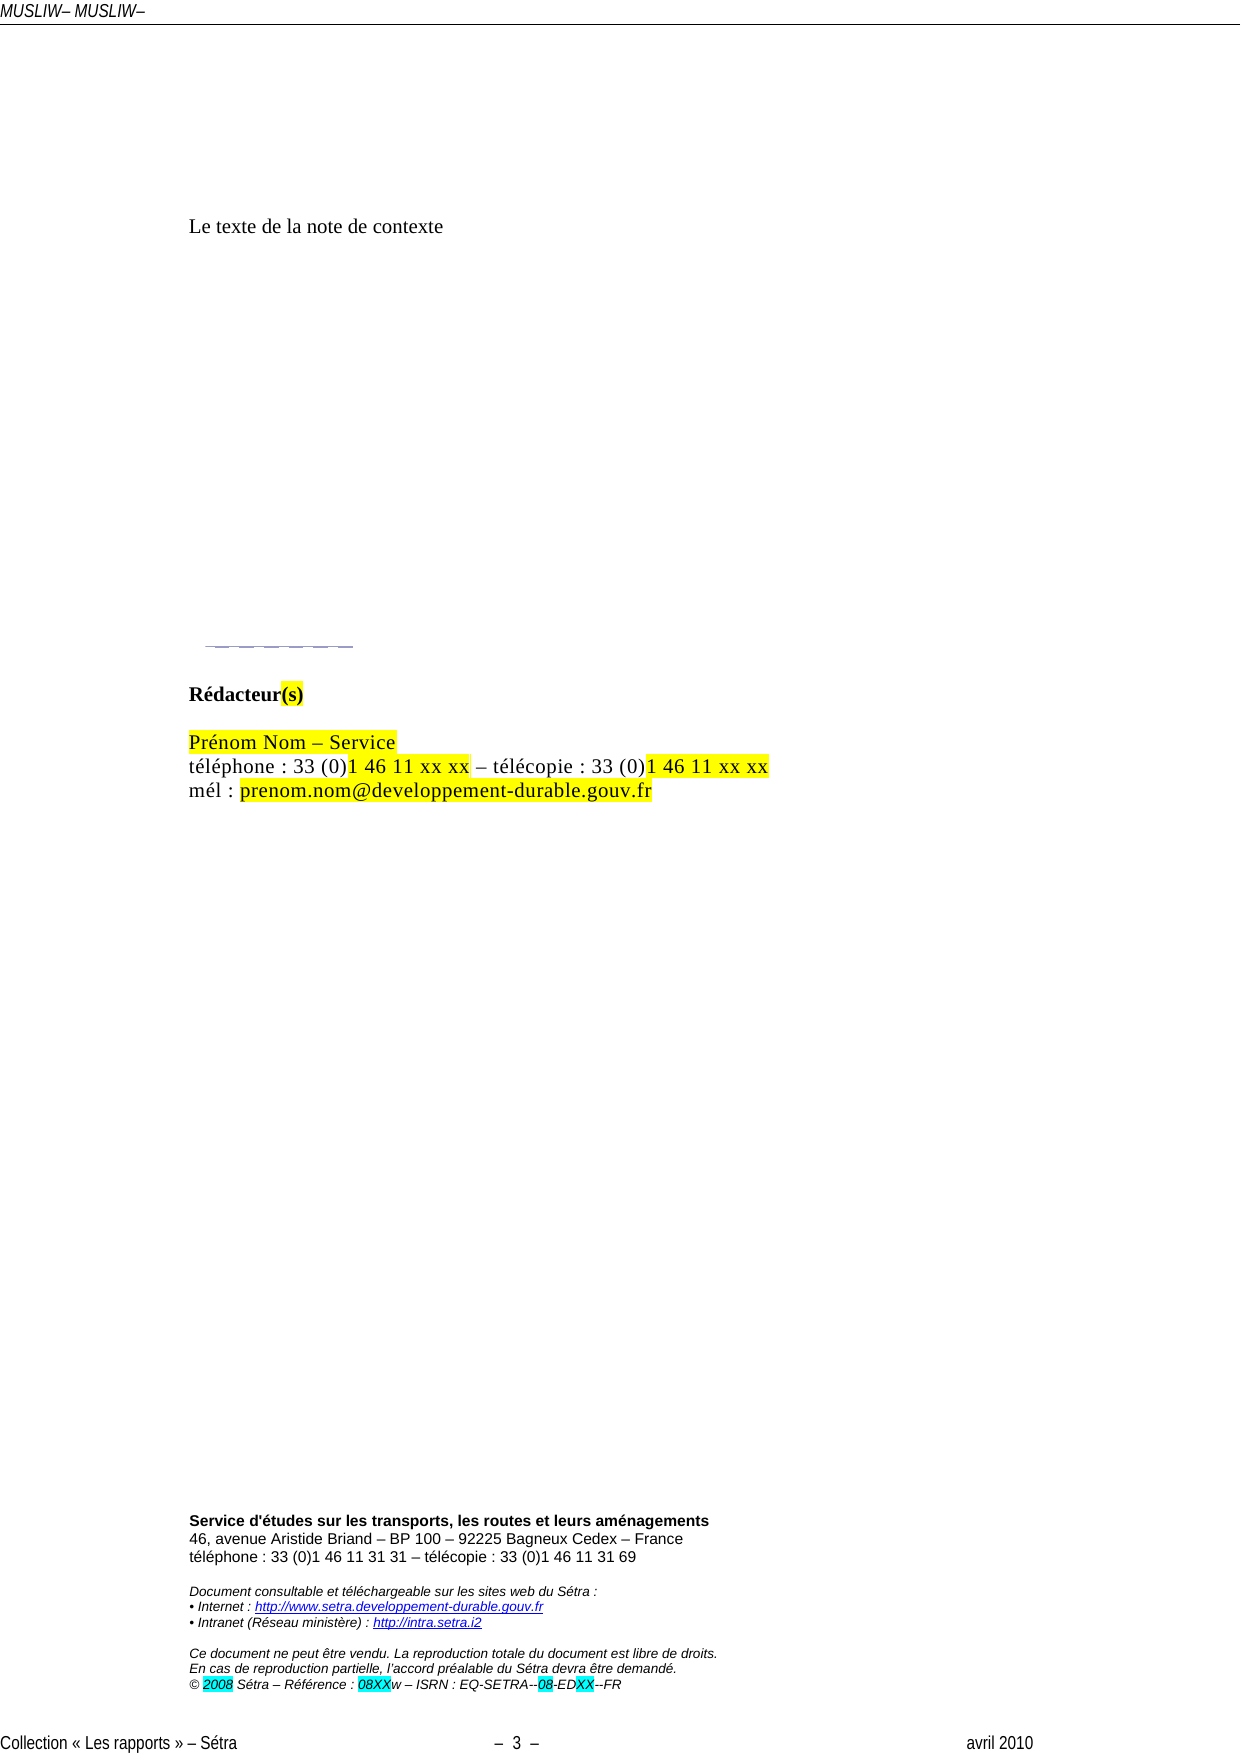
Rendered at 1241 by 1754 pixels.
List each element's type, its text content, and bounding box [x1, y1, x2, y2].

text © 2008 Sétra – Référence : 08XXw – ISRN : EQ-SETRA--08-EDXX--FR [189, 1676, 861, 1692]
text Service d'études sur les transports, les routes et leurs aménagements [189, 1511, 861, 1529]
text Document consultable et téléchargeable sur les sites web du Sétra : [189, 1583, 861, 1599]
text Rédacteur(s) [189, 681, 829, 706]
text Le texte de la note de contexte [189, 214, 829, 238]
text • Internet : http://www.setra.developpement-durable.gouv.fr [189, 1599, 861, 1614]
text En cas de reproduction partielle, l’accord préalable du Sétra devra être demandé. [189, 1661, 861, 1676]
text Ce document ne peut être vendu. La reproduction totale du document est libre de droits. [189, 1645, 861, 1661]
text Prénom Nom – Service téléphone : 33 (0)1 46 11 xx xx – télécopie : 33 (0)1 46 11 xx xx mél : prenom.nom@developpement-durable.gouv.fr [189, 729, 829, 802]
text 46, avenue Aristide Briand – BP 100 – 92225 Bagneux Cedex – France [189, 1529, 861, 1547]
text • Intranet (Réseau ministère) : http://intra.setra.i2 [189, 1614, 861, 1630]
text téléphone : 33 (0)1 46 11 31 31 – télécopie : 33 (0)1 46 11 31 69 [189, 1547, 861, 1565]
